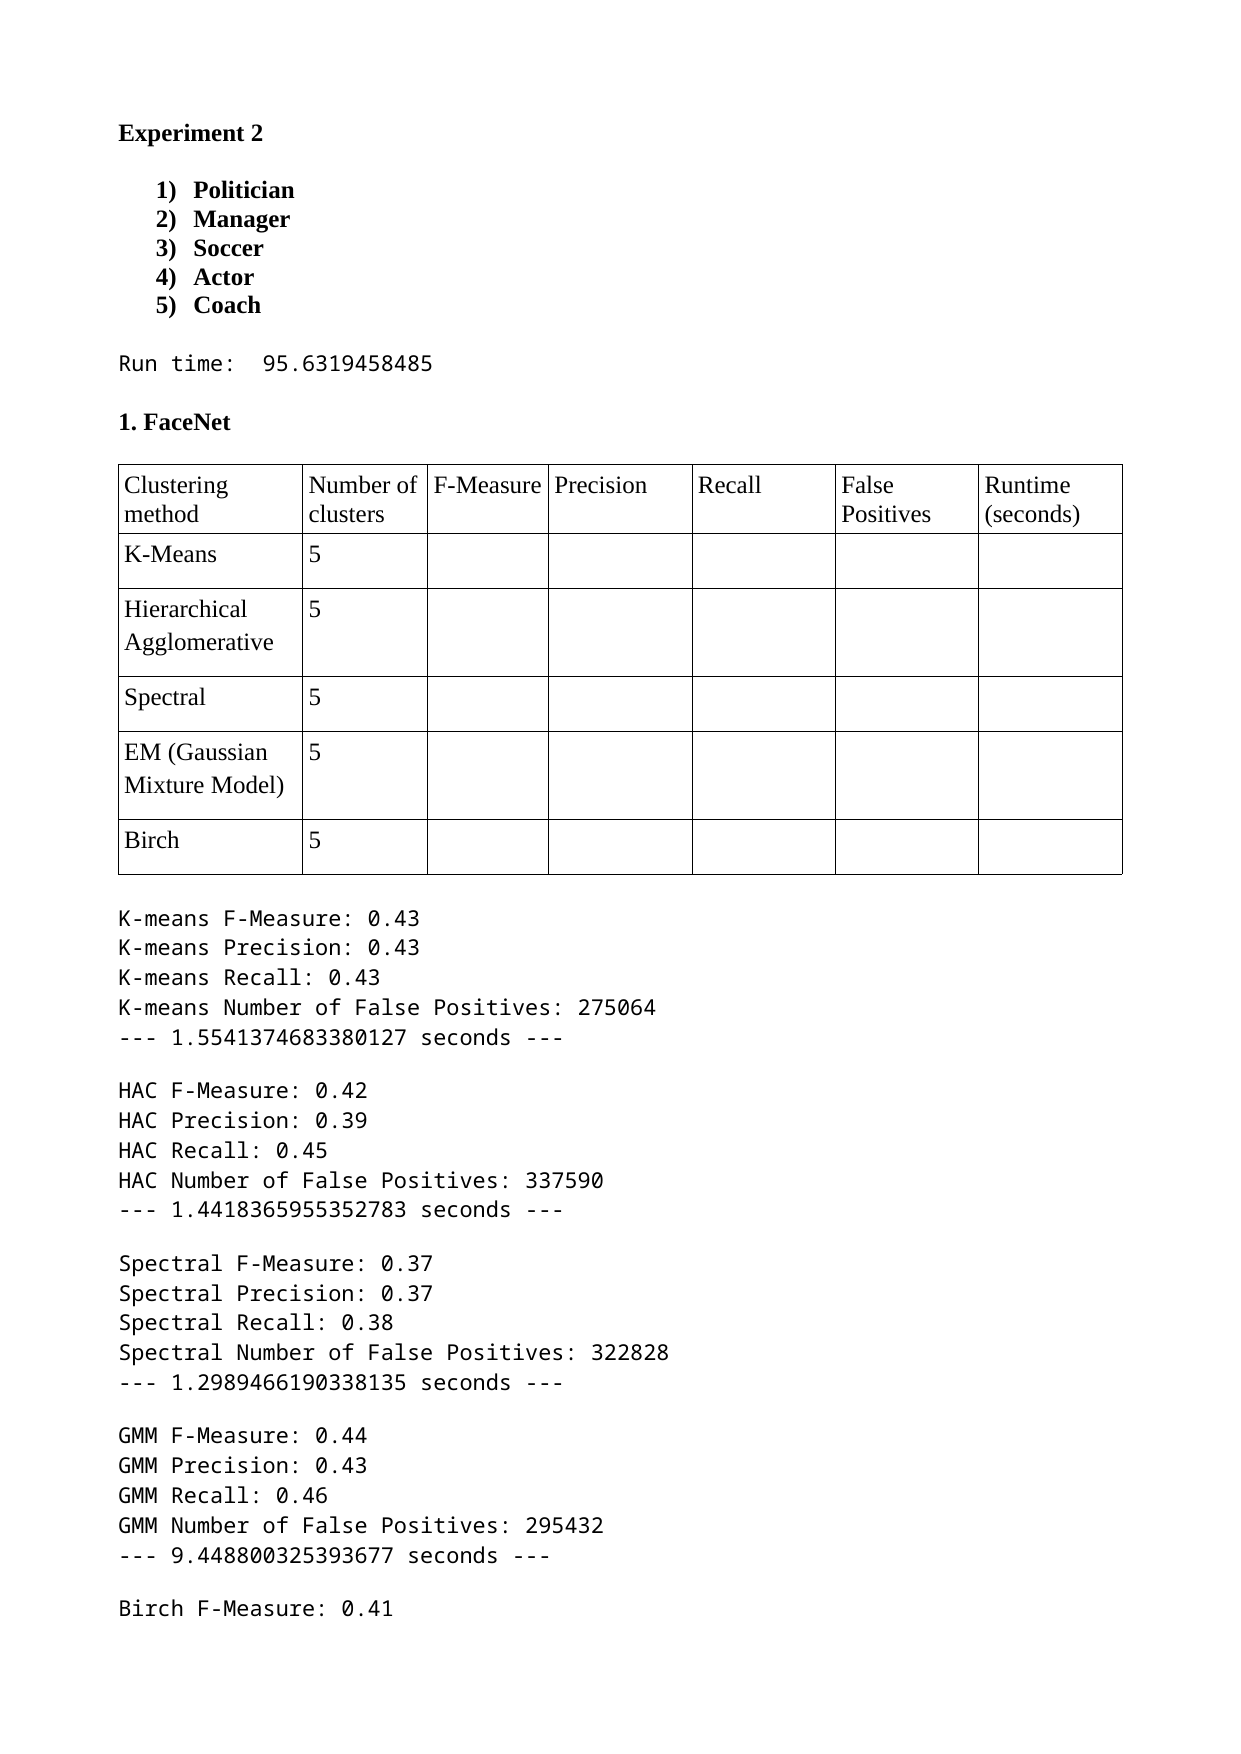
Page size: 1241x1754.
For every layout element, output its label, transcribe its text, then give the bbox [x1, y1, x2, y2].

text HAC Precision: 0.39 [118, 1105, 1122, 1135]
table_cell [979, 534, 1122, 588]
list Politician [156, 176, 1122, 204]
text K-means Number of False Positives: 275064 [118, 992, 1122, 1022]
table_header Clustering method [119, 465, 302, 533]
table_cell [693, 677, 835, 731]
table_cell Spectral [119, 677, 302, 731]
text --- 1.4418365955352783 seconds --- [118, 1194, 1122, 1224]
table_cell [979, 677, 1122, 731]
table_cell [836, 820, 978, 874]
text HAC Number of False Positives: 337590 [118, 1164, 1122, 1194]
table_cell [836, 589, 978, 676]
table_header Number of clusters [303, 465, 427, 533]
table_cell [979, 820, 1122, 874]
table_cell 5 [303, 534, 427, 588]
table_cell [979, 589, 1122, 676]
table_cell [428, 534, 548, 588]
list Manager [156, 204, 1122, 233]
text Experiment 2 [118, 118, 1122, 147]
table_cell [836, 534, 978, 588]
table_cell 5 [303, 820, 427, 874]
table_cell [428, 820, 548, 874]
text K-means Recall: 0.43 [118, 962, 1122, 992]
table_cell [428, 732, 548, 819]
table_cell [549, 534, 692, 588]
table_cell [836, 677, 978, 731]
table_cell Hierarchical Agglomerative [119, 589, 302, 676]
table_cell [428, 677, 548, 731]
table_cell [693, 820, 835, 874]
text --- 1.2989466190338135 seconds --- [118, 1367, 1122, 1397]
text K-means Precision: 0.43 [118, 932, 1122, 962]
text Spectral F-Measure: 0.37 [118, 1248, 1122, 1278]
text --- 1.5541374683380127 seconds --- [118, 1022, 1122, 1052]
table_cell K-Means [119, 534, 302, 588]
text Run time: 95.6319458485 [118, 348, 1122, 378]
text Spectral Precision: 0.37 [118, 1278, 1122, 1307]
table_cell [549, 589, 692, 676]
text GMM Precision: 0.43 [118, 1450, 1122, 1480]
list Actor [156, 262, 1122, 291]
table_header False Positives [836, 465, 978, 533]
text GMM F-Measure: 0.44 [118, 1420, 1122, 1450]
table_cell [549, 677, 692, 731]
text Birch F-Measure: 0.41 [118, 1593, 1122, 1623]
table_cell 5 [303, 732, 427, 819]
table_cell [549, 820, 692, 874]
table_cell [693, 534, 835, 588]
table_cell [693, 732, 835, 819]
table_header Recall [693, 465, 835, 533]
table_header F-Measure [428, 465, 548, 533]
table_header Runtime (seconds) [979, 465, 1122, 533]
text K-means F-Measure: 0.43 [118, 903, 1122, 932]
table_cell [693, 589, 835, 676]
table_cell [428, 589, 548, 676]
list Soccer [156, 233, 1122, 262]
table_header Precision [549, 465, 692, 533]
text GMM Number of False Positives: 295432 [118, 1510, 1122, 1539]
table_cell Birch [119, 820, 302, 874]
text 1. FaceNet [118, 407, 1122, 435]
table_cell 5 [303, 589, 427, 676]
text HAC F-Measure: 0.42 [118, 1075, 1122, 1105]
table_cell [549, 732, 692, 819]
table_cell 5 [303, 677, 427, 731]
text GMM Recall: 0.46 [118, 1480, 1122, 1510]
table_cell [836, 732, 978, 819]
table_cell EM (Gaussian Mixture Model) [119, 732, 302, 819]
text HAC Recall: 0.45 [118, 1135, 1122, 1164]
table_cell [979, 732, 1122, 819]
text --- 9.448800325393677 seconds --- [118, 1539, 1122, 1569]
text Spectral Recall: 0.38 [118, 1307, 1122, 1337]
text Spectral Number of False Positives: 322828 [118, 1337, 1122, 1367]
list Coach [156, 291, 1122, 319]
